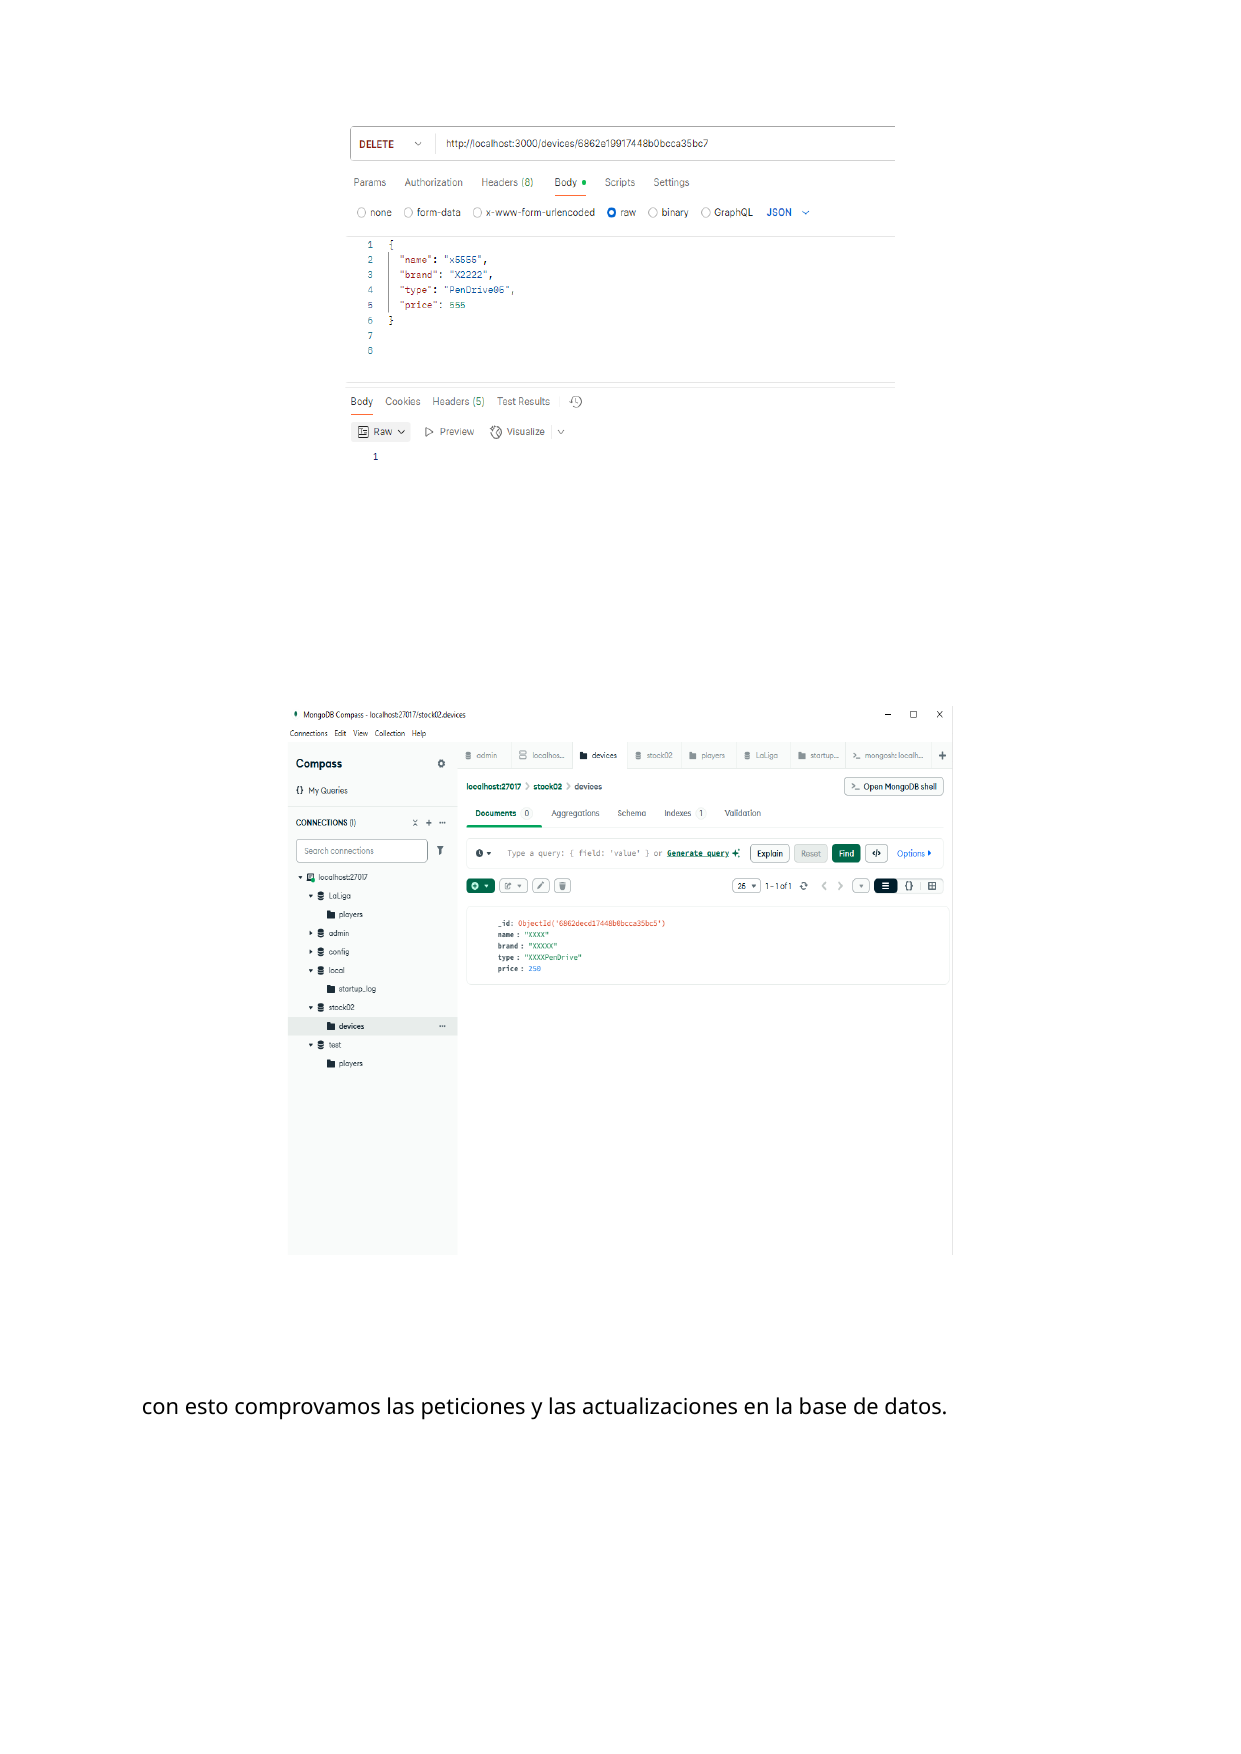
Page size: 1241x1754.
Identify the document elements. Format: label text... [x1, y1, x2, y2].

text con esto comprovamos las peticiones y las actualizaciones en la base de datos. [142, 1391, 1122, 1421]
